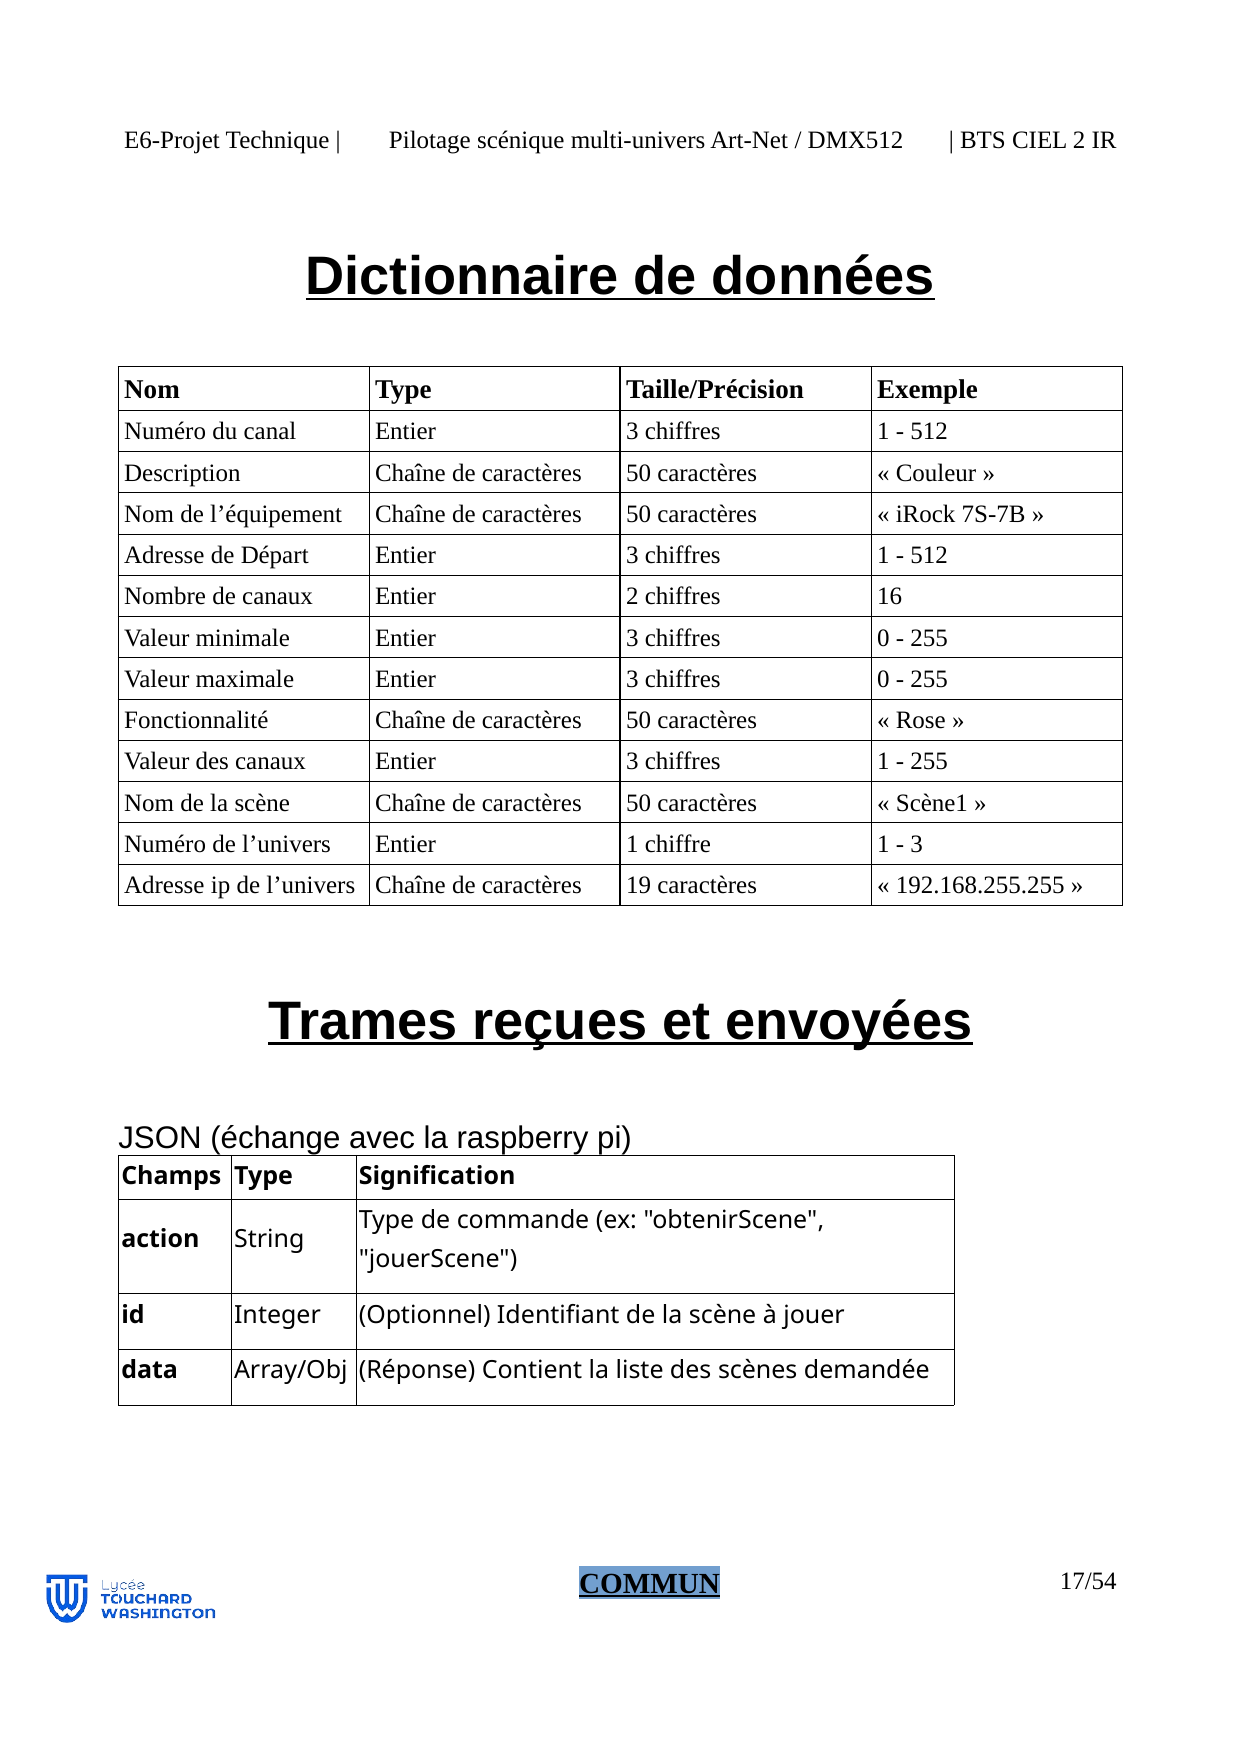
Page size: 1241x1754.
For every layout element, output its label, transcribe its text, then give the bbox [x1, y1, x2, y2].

table_cell Nom de la scène [119, 782, 369, 822]
table_cell « Scène1 » [872, 782, 1122, 822]
table_cell Chaîne de caractères [370, 452, 619, 492]
table_cell id [119, 1294, 231, 1349]
text JSON (échange avec la raspberry pi) [118, 1119, 1122, 1155]
table_cell 2 chiffres [621, 576, 871, 616]
table_cell 0 - 255 [872, 617, 1122, 657]
table_header Taille/Précision [621, 367, 871, 410]
subtitle Dictionnaire de données [118, 244, 1122, 306]
subtitle Trames reçues et envoyées [118, 988, 1122, 1051]
table_cell Array/Obj [232, 1350, 356, 1405]
table_cell 50 caractères [621, 782, 871, 822]
picture [119, 1560, 256, 1606]
table_cell 3 chiffres [621, 617, 871, 657]
table_cell Numéro de l’univers [119, 823, 369, 863]
table_cell Adresse de Départ [119, 535, 369, 575]
table_cell Entier [370, 617, 619, 657]
table_cell 50 caractères [621, 493, 871, 533]
table_cell « Rose » [872, 700, 1122, 740]
table_cell 50 caractères [621, 700, 871, 740]
table_cell Chaîne de caractères [370, 700, 619, 740]
table_cell Entier [370, 576, 619, 616]
table_cell action [119, 1200, 231, 1293]
table_header Type [232, 1156, 356, 1199]
table_cell « 192.168.255.255 » [872, 865, 1122, 905]
table_cell Entier [370, 741, 619, 781]
table_cell data [119, 1350, 231, 1405]
table_cell Adresse ip de l’univers [119, 865, 369, 905]
table_cell 19 caractères [621, 865, 871, 905]
table_cell Valeur maximale [119, 658, 369, 698]
table_cell (Optionnel) Identifiant de la scène à jouer [357, 1294, 954, 1349]
table_cell « iRock 7S-7B » [872, 493, 1122, 533]
table_cell Valeur des canaux [119, 741, 369, 781]
table_cell Chaîne de caractères [370, 782, 619, 822]
table_cell 3 chiffres [621, 741, 871, 781]
table_cell Nom de l’équipement [119, 493, 369, 533]
table_cell Fonctionnalité [119, 700, 369, 740]
table_cell Chaîne de caractères [370, 493, 619, 533]
table_cell (Réponse) Contient la liste des scènes demandée [357, 1350, 954, 1405]
table_cell Entier [370, 411, 619, 451]
table_header Type [370, 367, 619, 410]
table_header Nom [119, 367, 369, 410]
table_cell Entier [370, 535, 619, 575]
table_header Exemple [872, 367, 1122, 410]
table_cell « Couleur » [872, 452, 1122, 492]
table_cell Description [119, 452, 369, 492]
table_header Champs [119, 1156, 231, 1199]
table_cell 0 - 255 [872, 658, 1122, 698]
table_header Signification [357, 1156, 954, 1199]
table_cell Entier [370, 823, 619, 863]
table_cell 1 - 3 [872, 823, 1122, 863]
table_cell 1 - 512 [872, 411, 1122, 451]
table_cell 50 caractères [621, 452, 871, 492]
table_cell 3 chiffres [621, 411, 871, 451]
table_cell String [232, 1200, 356, 1293]
table_cell Chaîne de caractères [370, 865, 619, 905]
table_cell Valeur minimale [119, 617, 369, 657]
table_cell Numéro du canal [119, 411, 369, 451]
table_cell Nombre de canaux [119, 576, 369, 616]
table_cell 1 - 255 [872, 741, 1122, 781]
table_cell 1 - 512 [872, 535, 1122, 575]
table_cell Integer [232, 1294, 356, 1349]
table_cell 16 [872, 576, 1122, 616]
table_cell 3 chiffres [621, 535, 871, 575]
picture [6, 1537, 256, 1661]
table_cell 1 chiffre [621, 823, 871, 863]
table_cell Entier [370, 658, 619, 698]
table_cell Type de commande (ex: "obtenirScene", "jouerScene") [357, 1200, 954, 1293]
table_cell 3 chiffres [621, 658, 871, 698]
